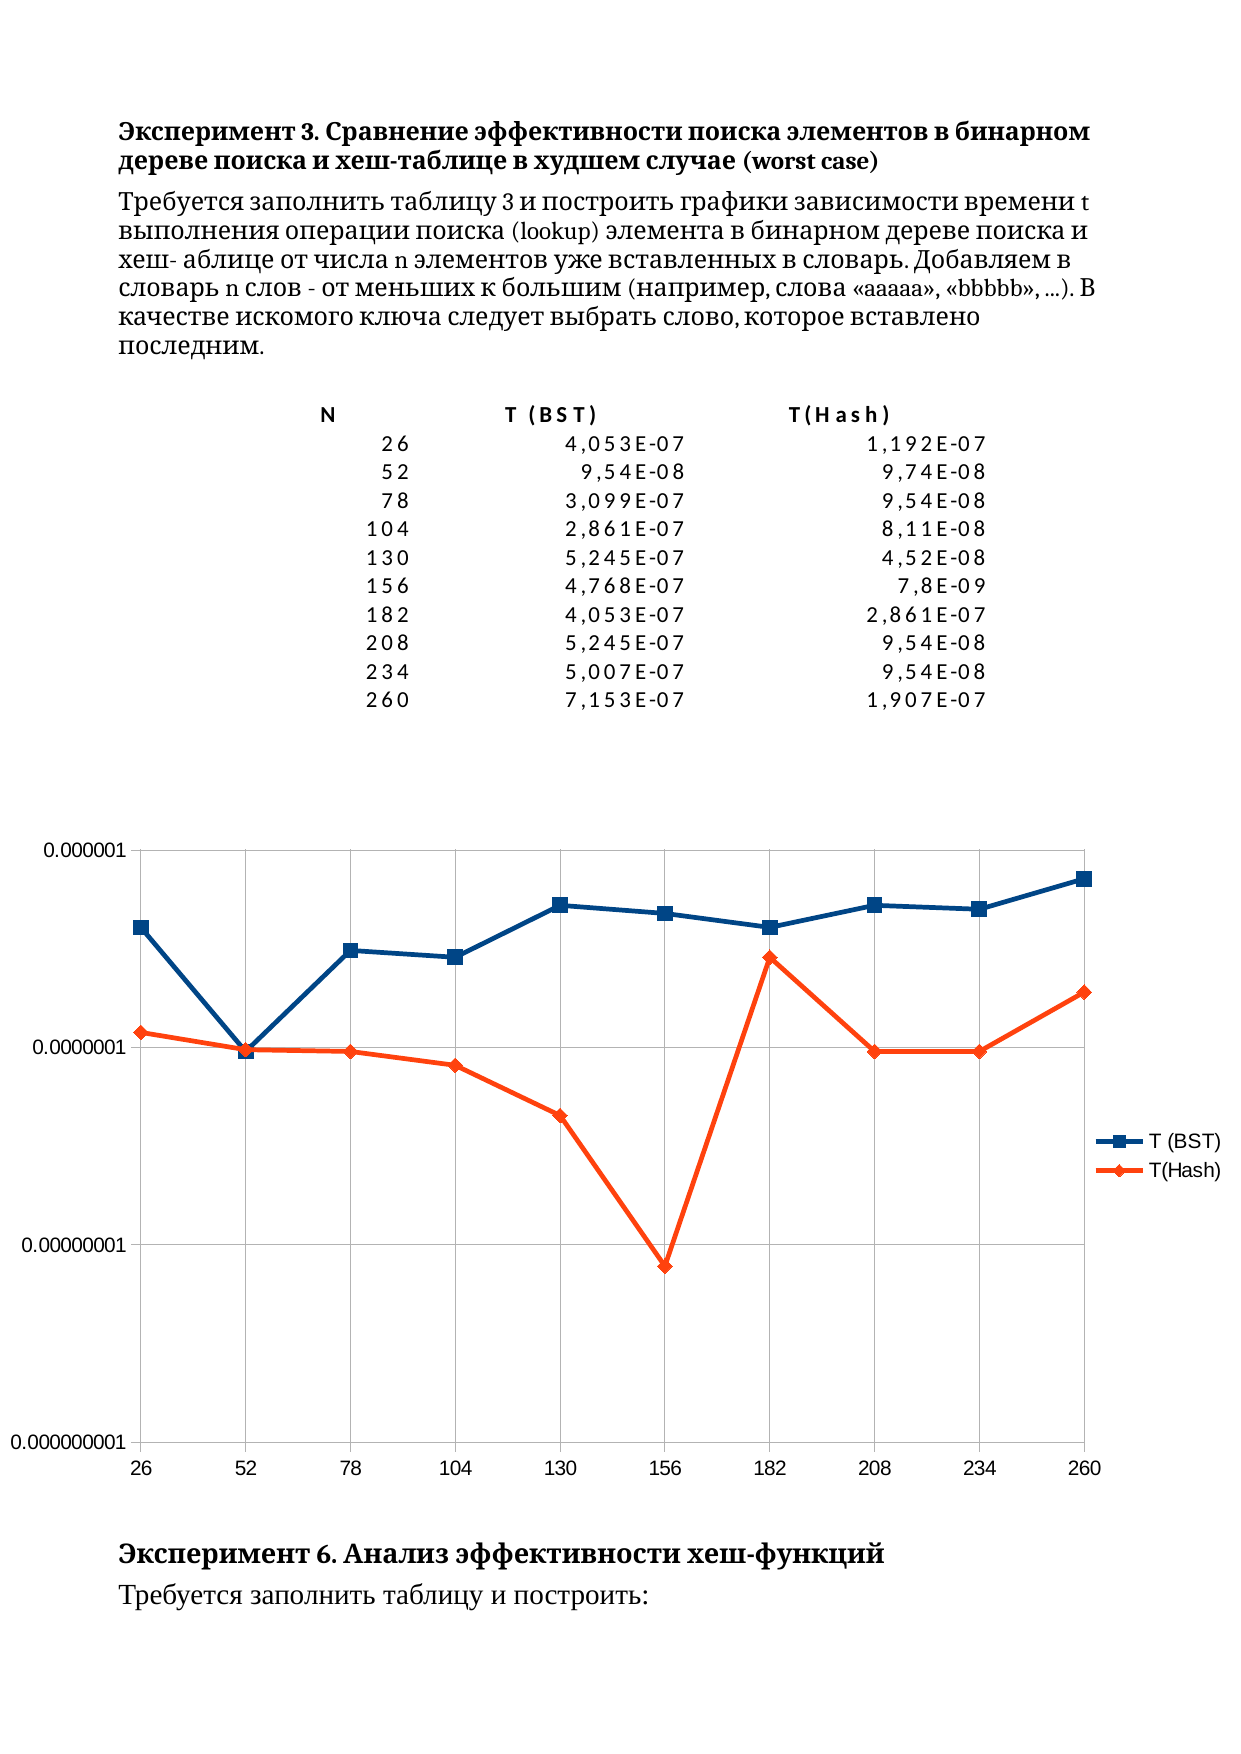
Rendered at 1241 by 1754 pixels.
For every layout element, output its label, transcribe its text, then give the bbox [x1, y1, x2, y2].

text Требуется заполнить таблицу 3 и построить графики зависимости времени t выполнения операции поиска (lookup) элемента в бинарном дереве поиска и хеш- аблице от числа n элементов уже вставленных в словарь. Добавляем в словарь n слов - от меньших к большим (например, слова «aaaaa», «bbbbb», ...). В качестве искомого ключа следует выбрать слово, которое вставлено последним. [118, 188, 1122, 361]
text Требуется заполнить таблицу и построить: [118, 1577, 1122, 1611]
text Эксперимент 3. Сравнение эффективности поиска элементов в бинарном дереве поиска и хеш-таблице в худшем случае (worst case) [118, 118, 1122, 176]
text Эксперимент 6. Анализ эффективности хеш-функций [118, 1539, 1122, 1571]
